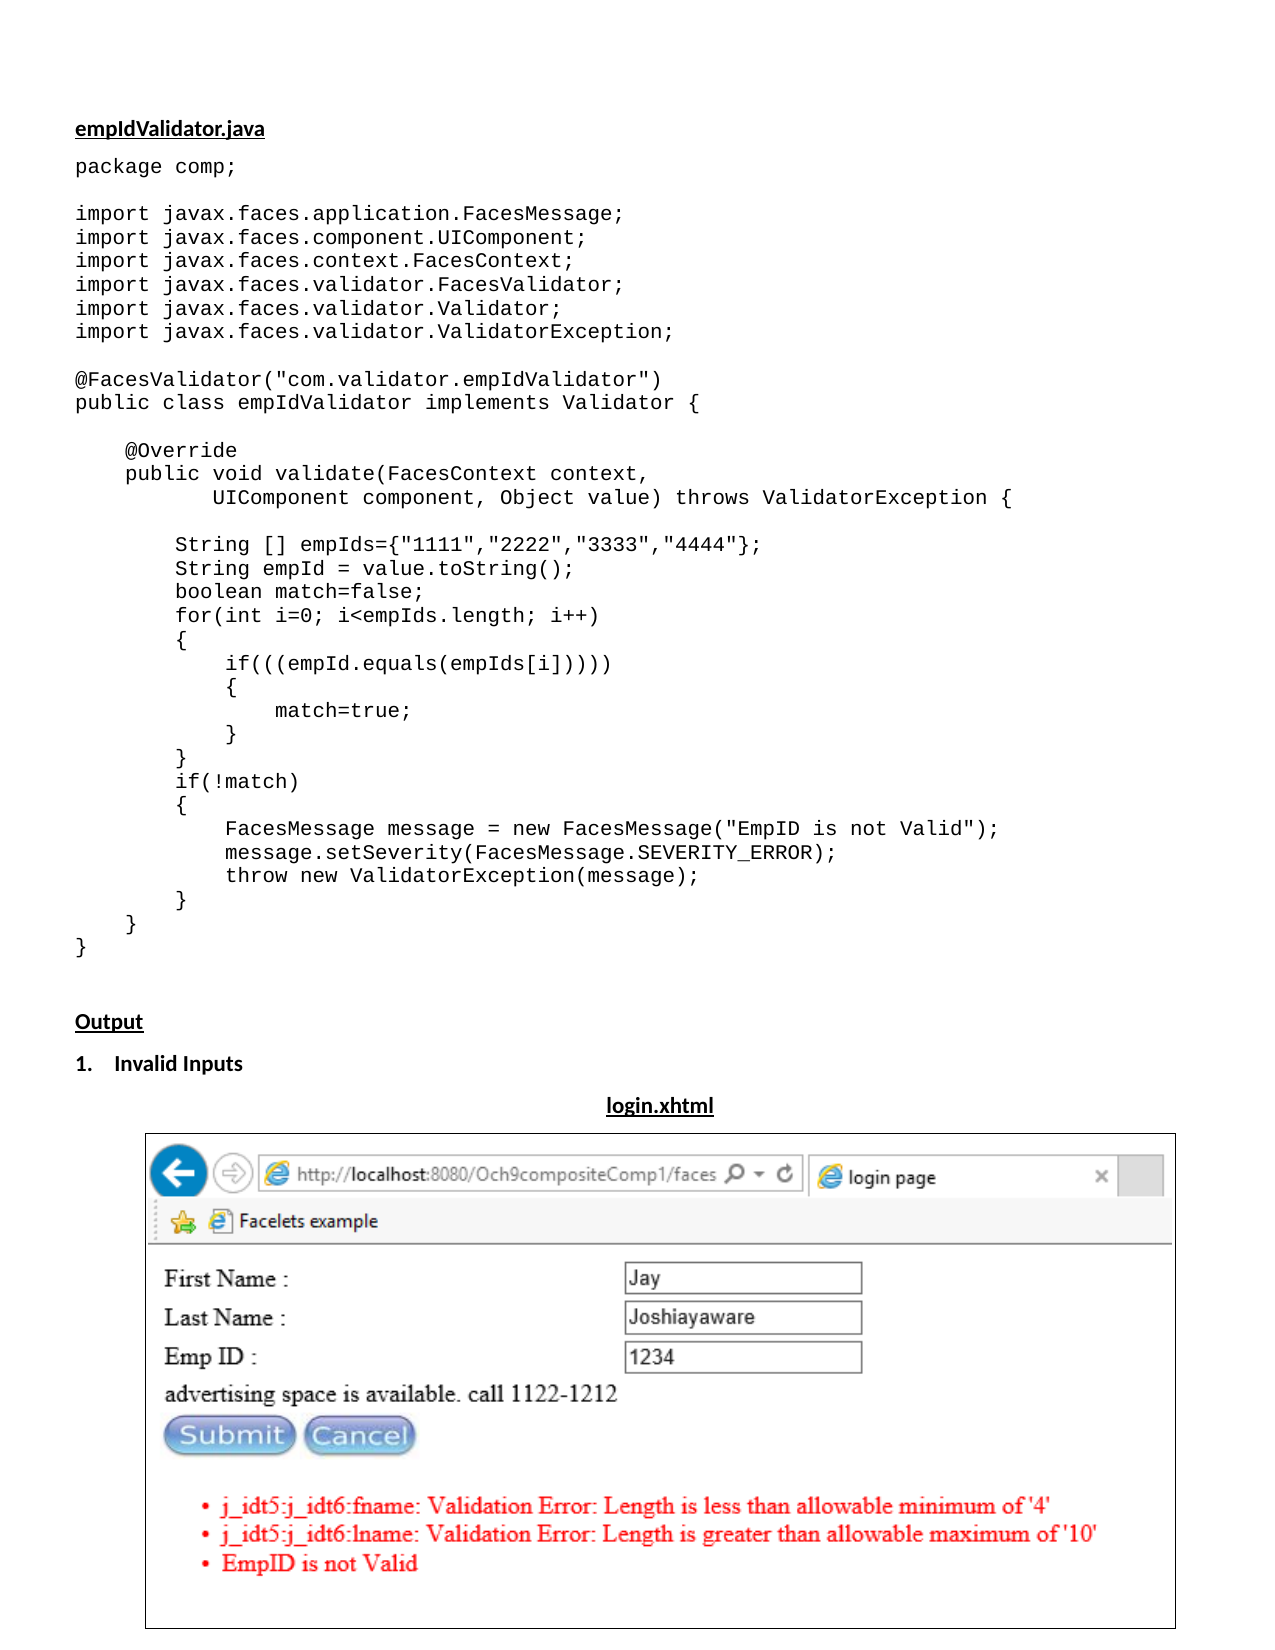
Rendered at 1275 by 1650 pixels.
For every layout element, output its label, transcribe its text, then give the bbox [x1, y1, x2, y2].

text empIdValidator.java [75, 114, 1245, 142]
text throw new ValidatorException(message); [75, 865, 1245, 889]
text import javax.faces.application.FacesMessage; [75, 203, 1245, 227]
text match=true; [75, 700, 1245, 723]
text public void validate(FacesContext context, [75, 463, 1245, 487]
text message.setSeverity(FacesMessage.SEVERITY_ERROR); [75, 842, 1245, 865]
text { [75, 676, 1245, 700]
text import javax.faces.component.UIComponent; [75, 227, 1245, 251]
text import javax.faces.validator.FacesValidator; [75, 274, 1245, 298]
text { [75, 794, 1245, 818]
text if(((empId.equals(empIds[i])))) [75, 652, 1245, 676]
text @Override [75, 440, 1245, 463]
text { [75, 629, 1245, 652]
text Output [75, 1007, 1245, 1035]
text String empId = value.toString(); [75, 558, 1245, 582]
text if(!match) [75, 771, 1245, 794]
text FacesMessage message = new FacesMessage("EmpID is not Valid"); [75, 818, 1245, 842]
text 1. Invalid Inputs [75, 1049, 1245, 1077]
text UIComponent component, Object value) throws ValidatorException { [75, 487, 1245, 511]
text String [] empIds={"1111","2222","3333","4444"}; [75, 534, 1245, 558]
text } [75, 723, 1245, 747]
text import javax.faces.validator.Validator; [75, 298, 1245, 321]
text login.xhtml [75, 1091, 1245, 1119]
text } [75, 747, 1245, 771]
text } [75, 889, 1245, 913]
text package comp; [75, 156, 1245, 179]
text import javax.faces.validator.ValidatorException; [75, 321, 1245, 345]
text boolean match=false; [75, 582, 1245, 605]
text } [75, 913, 1245, 936]
text @FacesValidator("com.validator.empIdValidator") [75, 369, 1245, 392]
text public class empIdValidator implements Validator { [75, 392, 1245, 416]
text for(int i=0; i<empIds.length; i++) [75, 605, 1245, 629]
text } [75, 936, 1245, 960]
text import javax.faces.context.FacesContext; [75, 251, 1245, 274]
